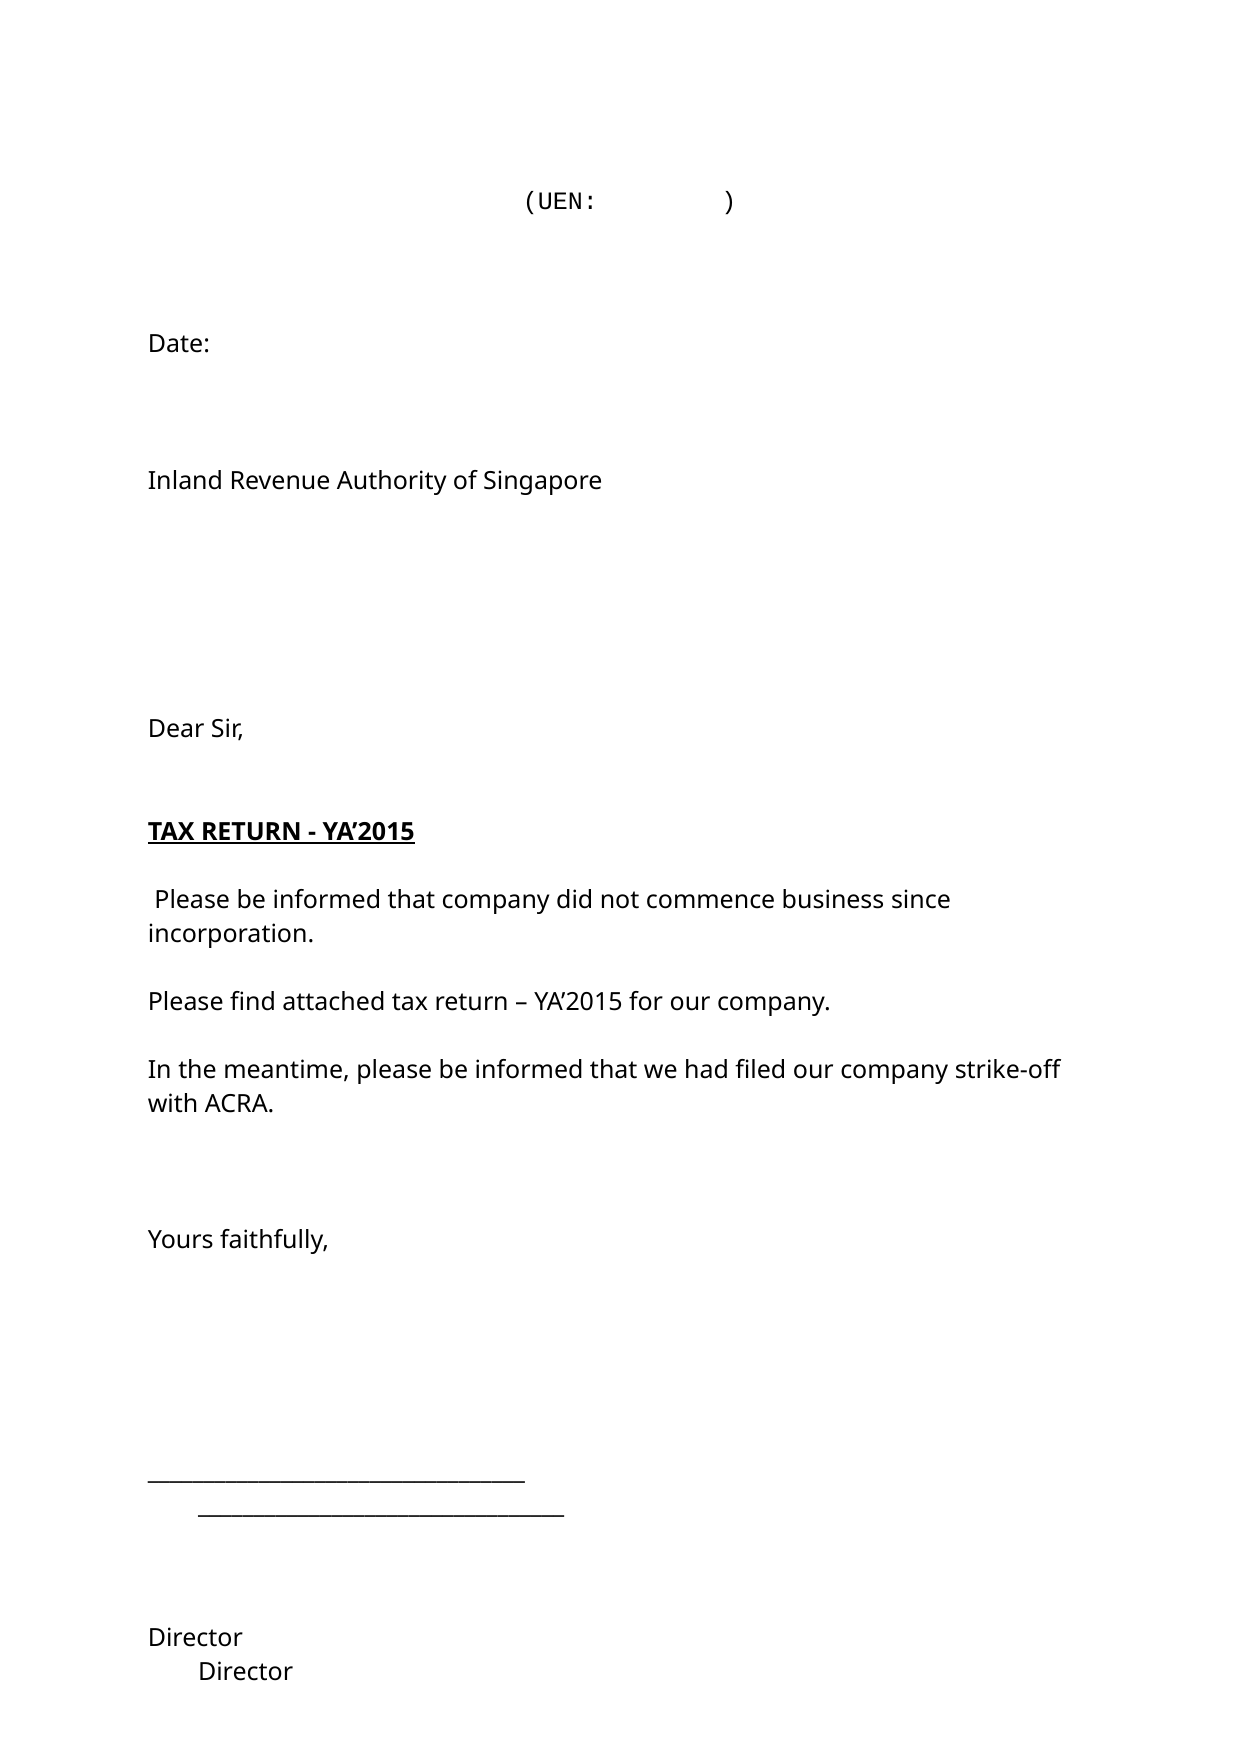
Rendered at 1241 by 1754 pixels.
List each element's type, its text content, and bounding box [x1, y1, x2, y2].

text <line['director1']> <if test="line['director2']!=''"><line['director2']></if> [148, 1520, 1107, 1594]
text __________________________________ <if test="line['director2']!=''">_________________________________</if> [148, 1452, 1107, 1520]
text Inland Revenue Authority of Singapore [148, 462, 1107, 496]
text (UEN: <o.uen>) [448, 178, 1107, 218]
text <o.country_id and o.country_id.name or ''> <o.zip> [148, 575, 1107, 609]
text Please find attached tax return – YA’2015 for our company. [148, 983, 1107, 1018]
text <for each="line in get_2directorin1line(o.id)"> [148, 1290, 1107, 1324]
text Please be informed that company did not commence business since incorporation. [148, 881, 1107, 949]
text Date: <get_datenow()> [148, 326, 1107, 360]
text <o.name> [204, 133, 1107, 178]
text Dear Sir, [148, 711, 1107, 745]
text <get_partner_full_address(o.id)> [148, 224, 1107, 258]
text In the meantime, please be informed that we had filed our company strike-off with ACRA. [148, 1052, 1107, 1120]
text Yours faithfully, [148, 1222, 1107, 1256]
text Director <if test="line['director2']!=''">Director</if> [148, 1619, 1107, 1688]
text <o.street> [148, 496, 1107, 531]
text <o.street2> [148, 536, 1107, 570]
text TAX RETURN - YA’2015 [148, 813, 1107, 847]
